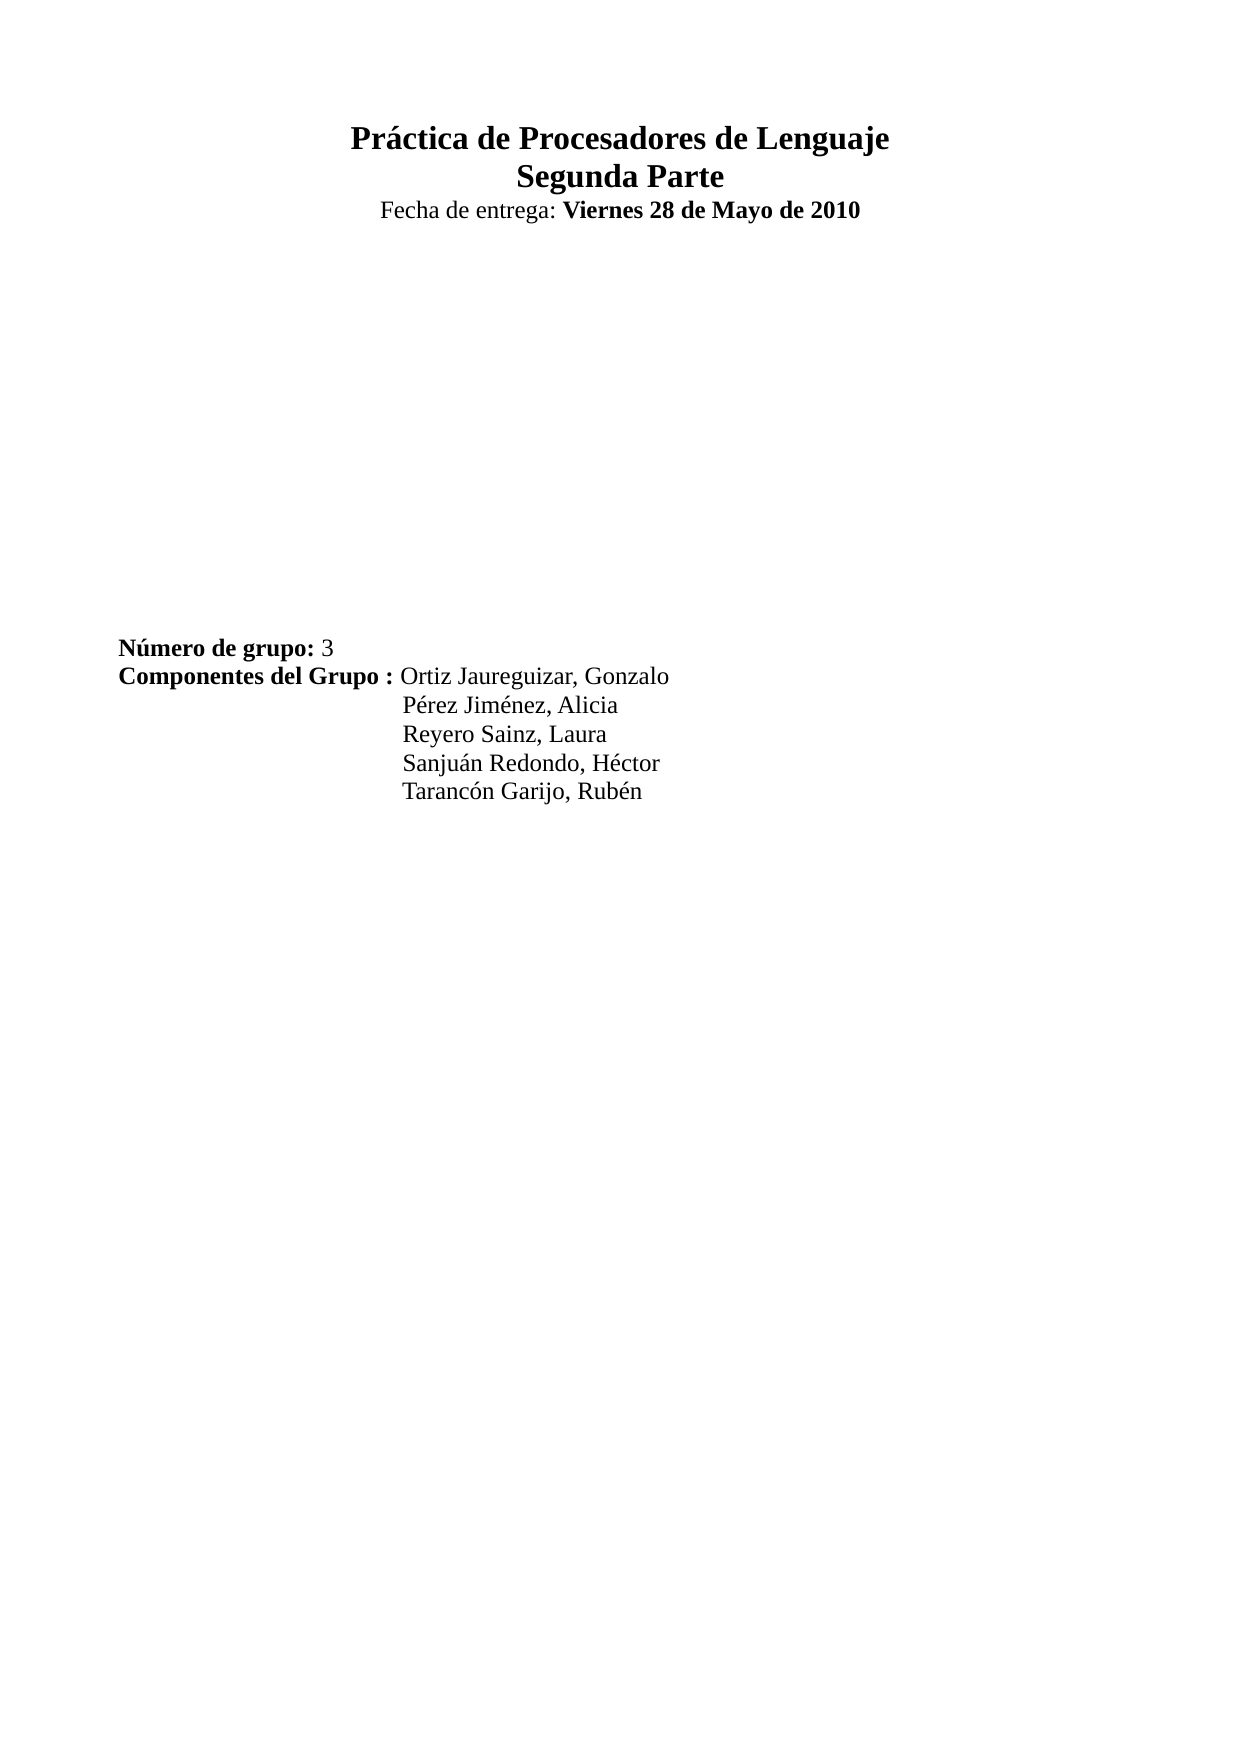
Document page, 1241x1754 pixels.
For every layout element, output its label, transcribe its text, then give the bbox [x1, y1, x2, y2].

text Componentes del Grupo : Ortiz Jaureguizar, Gonzalo [118, 661, 1122, 690]
text Segunda Parte [118, 156, 1122, 195]
text Tarancón Garijo, Rubén [118, 776, 1122, 805]
text Pérez Jiménez, Alicia [118, 690, 1122, 719]
text Fecha de entrega: Viernes 28 de Mayo de 2010 [118, 195, 1122, 223]
text Reyero Sainz, Laura [118, 719, 1122, 748]
text Práctica de Procesadores de Lenguaje [118, 118, 1122, 156]
text Sanjuán Redondo, Héctor [118, 748, 1122, 776]
text Número de grupo: 3 [118, 633, 1122, 661]
